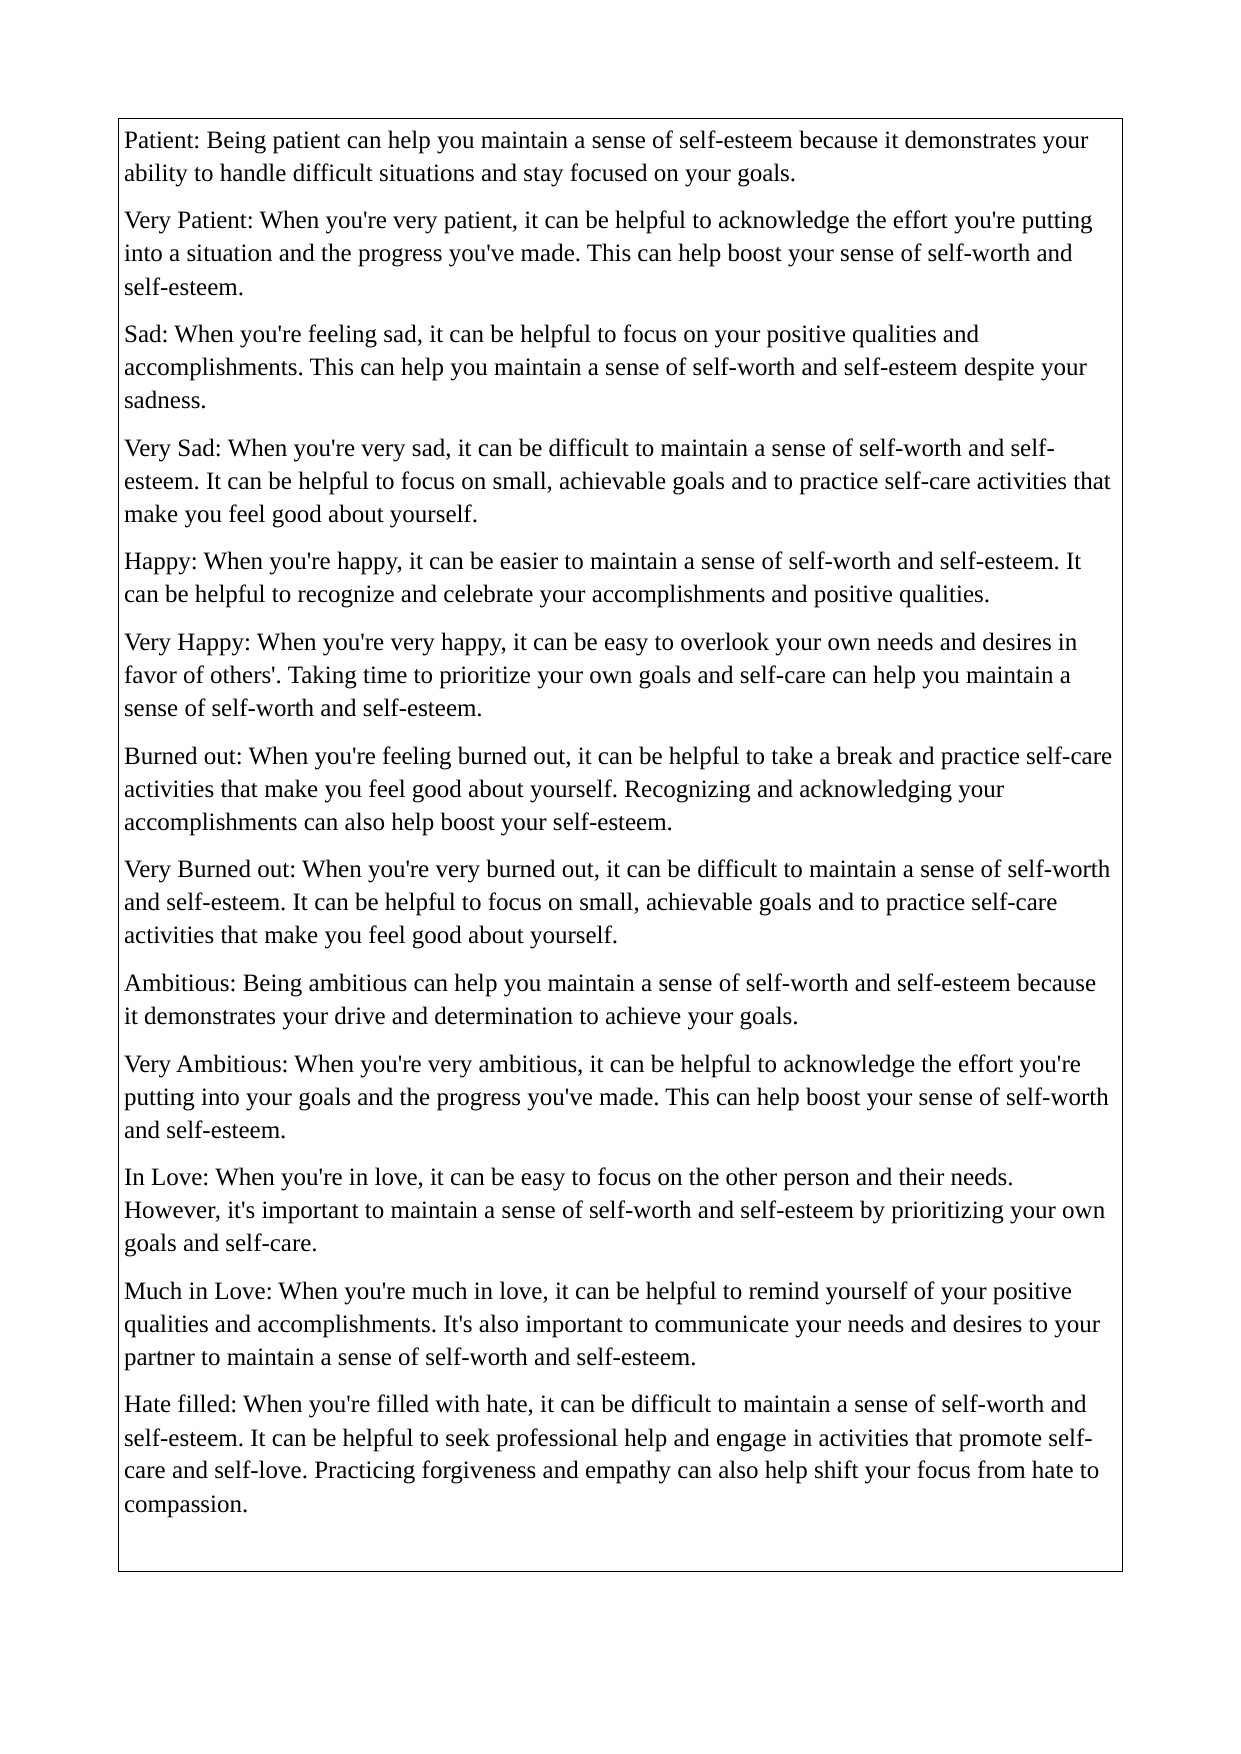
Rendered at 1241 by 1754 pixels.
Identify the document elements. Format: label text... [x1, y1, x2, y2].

table_header Patient: Being patient can help you maintain a sense of self-esteem because it demonstrates your ability to handle difficult situations and stay focused on your goals. Very Patient: When you're very patient, it can be helpful to acknowledge the effort you're putting into a situation and the progress you've made. This can help boost your sense of self-worth and self-esteem. Sad: When you're feeling sad, it can be helpful to focus on your positive qualities and accomplishments. This can help you maintain a sense of self-worth and self-esteem despite your sadness. Very Sad: When you're very sad, it can be difficult to maintain a sense of self-worth and self-esteem. It can be helpful to focus on small, achievable goals and to practice self-care activities that make you feel good about yourself. Happy: When you're happy, it can be easier to maintain a sense of self-worth and self-esteem. It can be helpful to recognize and celebrate your accomplishments and positive qualities. Very Happy: When you're very happy, it can be easy to overlook your own needs and desires in favor of others'. Taking time to prioritize your own goals and self-care can help you maintain a sense of self-worth and self-esteem. Burned out: When you're feeling burned out, it can be helpful to take a break and practice self-care activities that make you feel good about yourself. Recognizing and acknowledging your accomplishments can also help boost your self-esteem. Very Burned out: When you're very burned out, it can be difficult to maintain a sense of self-worth and self-esteem. It can be helpful to focus on small, achievable goals and to practice self-care activities that make you feel good about yourself. Ambitious: Being ambitious can help you maintain a sense of self-worth and self-esteem because it demonstrates your drive and determination to achieve your goals. Very Ambitious: When you're very ambitious, it can be helpful to acknowledge the effort you're putting into your goals and the progress you've made. This can help boost your sense of self-worth and self-esteem. In Love: When you're in love, it can be easy to focus on the other person and their needs. However, it's important to maintain a sense of self-worth and self-esteem by prioritizing your own goals and self-care. Much in Love: When you're much in love, it can be helpful to remind yourself of your positive qualities and accomplishments. It's also important to communicate your needs and desires to your partner to maintain a sense of self-worth and self-esteem. Hate filled: When you're filled with hate, it can be difficult to maintain a sense of self-worth and self-esteem. It can be helpful to seek professional help and engage in activities that promote self-care and self-love. Practicing forgiveness and empathy can also help shift your focus from hate to compassion. [119, 119, 1122, 1571]
